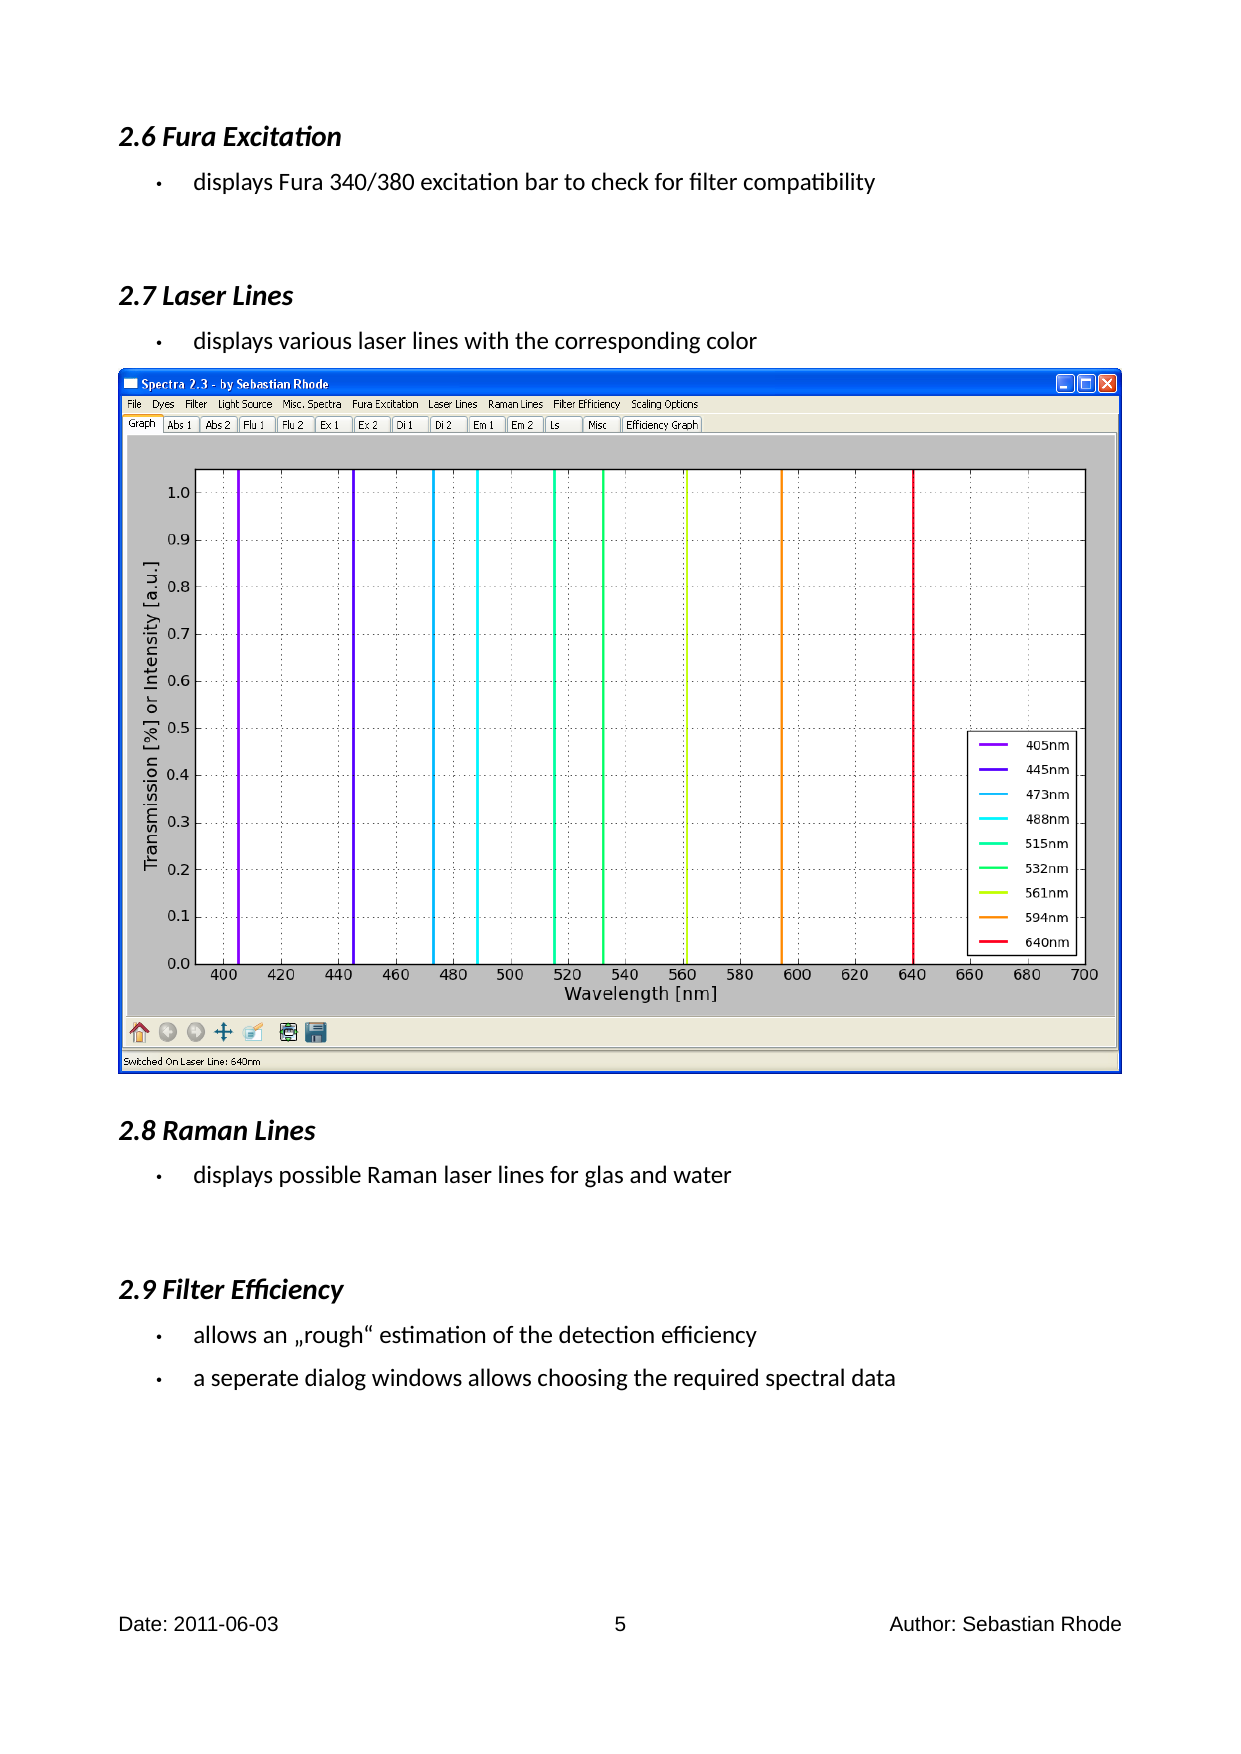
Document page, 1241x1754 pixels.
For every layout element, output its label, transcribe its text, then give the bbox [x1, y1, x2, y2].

list a seperate dialog windows allows choosing the required spectral data [156, 1362, 1122, 1392]
list allows an „rough“ estimation of the detection efficiency [156, 1319, 1122, 1349]
list displays Fura 340/380 excitation bar to check for filter compatibility [156, 166, 1122, 197]
subtitle Filter Efficiency [118, 1271, 1122, 1306]
subtitle Fura Excitation [118, 118, 1122, 154]
subtitle Laser Lines [118, 277, 1122, 313]
list displays possible Raman laser lines for glas and water [156, 1160, 1122, 1190]
list displays various laser lines with the corresponding color [156, 325, 1122, 356]
subtitle Raman Lines [118, 1112, 1122, 1147]
picture [118, 368, 1122, 1074]
